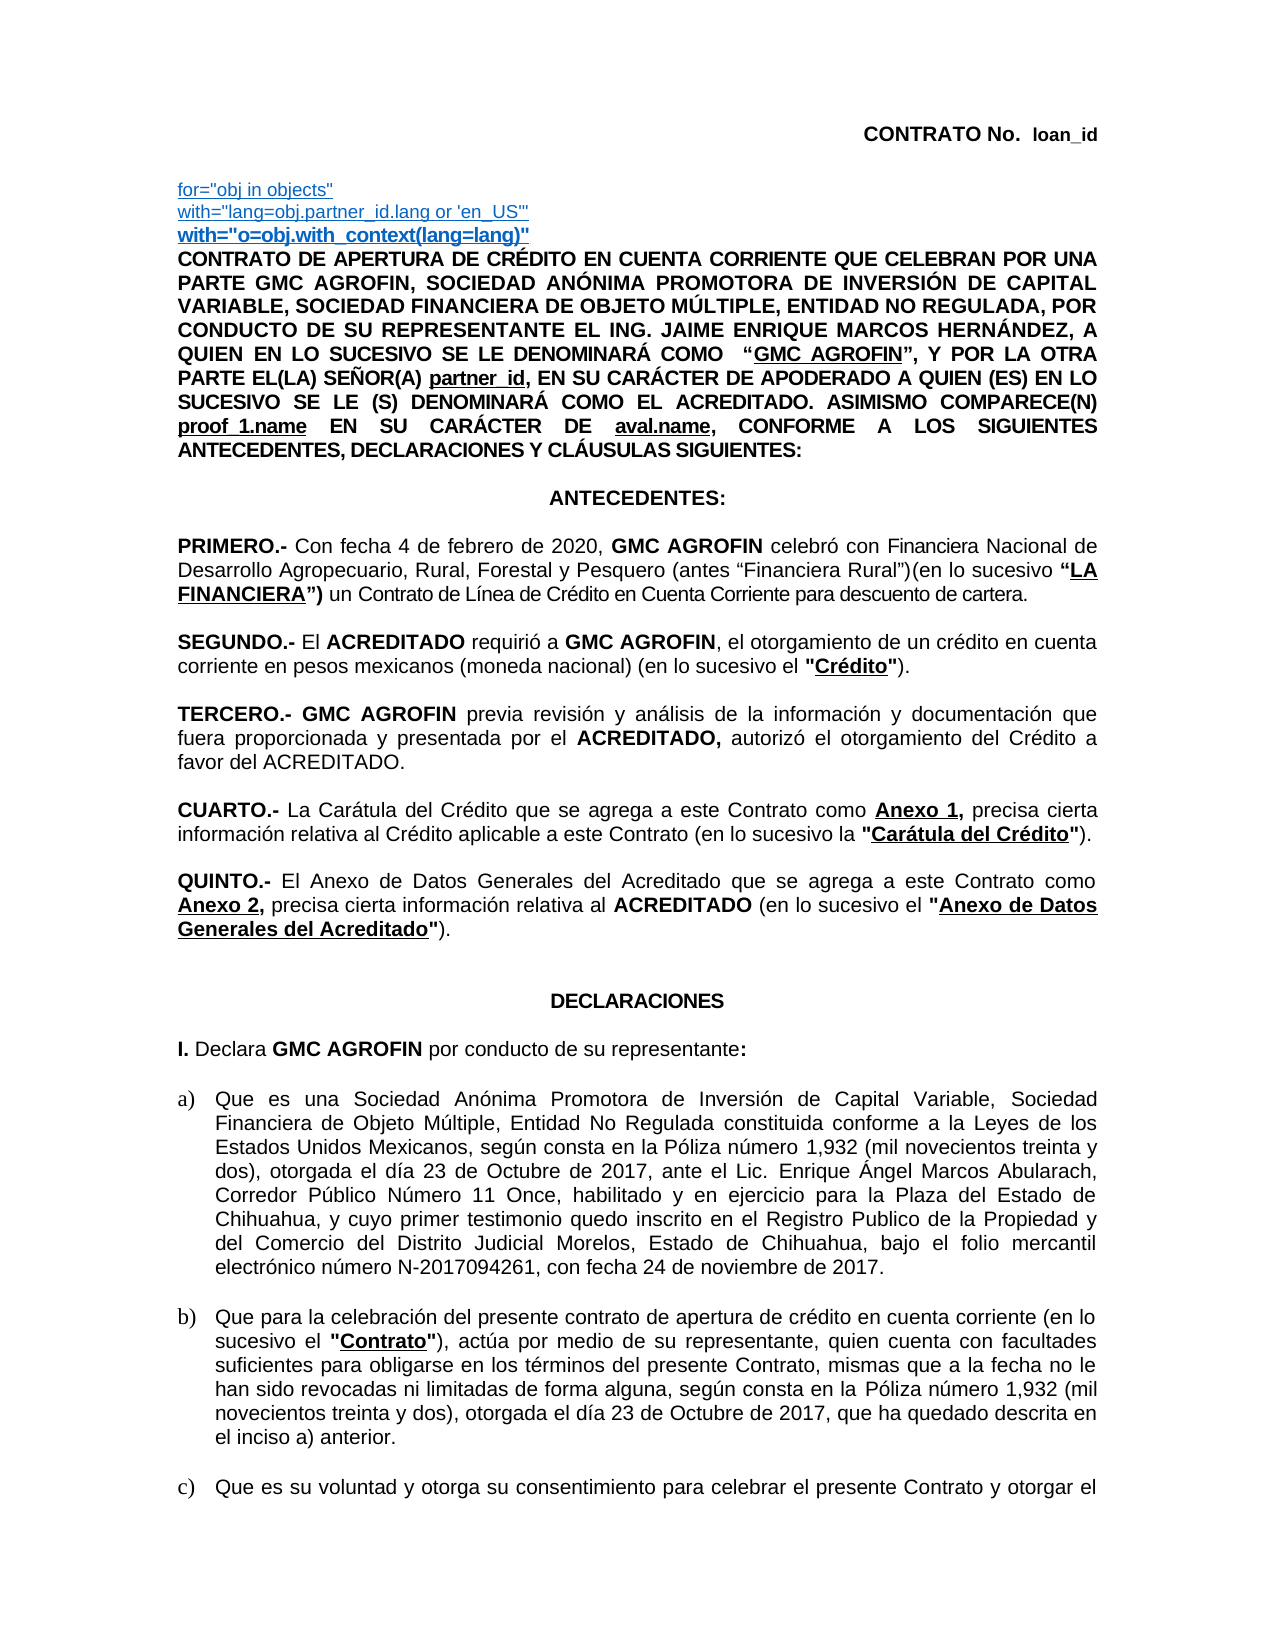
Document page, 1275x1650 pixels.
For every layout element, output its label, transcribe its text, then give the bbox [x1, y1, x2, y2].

text SEGUNDO.- El ACREDITADO requirió a GMC AGROFIN, el otorgamiento de un crédito en cuenta corriente en pesos mexicanos (moneda nacional) (en lo sucesivo el "Crédito"). [177, 630, 1098, 678]
list Que es una Sociedad Anónima Promotora de Inversión de Capital Variable, Sociedad Financiera de Objeto Múltiple, Entidad No Regulada constituida conforme a la Leyes de los Estados Unidos Mexicanos, según consta en la Póliza número 1,932 (mil novecientos treinta y dos), otorgada el día 23 de Octubre de 2017, ante el Lic. Enrique Ángel Marcos Abularach, Corredor Público Número 11 Once, habilitado y en ejercicio para la Plaza del Estado de Chihuahua, y cuyo primer testimonio quedo inscrito en el Registro Publico de la Propiedad y del Comercio del Distrito Judicial Morelos, Estado de Chihuahua, bajo el folio mercantil electrónico número N-2017094261, con fecha 24 de noviembre de 2017. [177, 1085, 1098, 1279]
text QUINTO.- El Anexo de Datos Generales del Acreditado que se agrega a este Contrato como Anexo 2, precisa cierta información relativa al ACREDITADO (en lo sucesivo el "Anexo de Datos Generales del Acreditado"). [177, 869, 1098, 941]
subtitle I. Declara GMC AGROFIN por conducto de su representante: [177, 1037, 1098, 1061]
text CUARTO.- La Carátula del Crédito que se agrega a este Contrato como Anexo 1, precisa cierta información relativa al Crédito aplicable a este Contrato (en lo sucesivo la "Carátula del Crédito"). [177, 797, 1098, 845]
list Que es su voluntad y otorga su consentimiento para celebrar el presente Contrato y otorgar el [177, 1473, 1098, 1499]
text with="o=obj.with_context(lang=lang)" [177, 222, 1098, 246]
text PRIMERO.- Con fecha 4 de febrero de 2020, GMC AGROFIN celebró con Financiera Nacional de Desarrollo Agropecuario, Rural, Forestal y Pesquero (antes “Financiera Rural”)(en lo sucesivo “LA FINANCIERA”) un Contrato de Línea de Crédito en Cuenta Corriente para descuento de cartera. [177, 534, 1098, 606]
text DECLARACIONES [177, 989, 1098, 1013]
list Que para la celebración del presente contrato de apertura de crédito en cuenta corriente (en lo sucesivo el "Contrato"), actúa por medio de su representante, quien cuenta con facultades suficientes para obligarse en los términos del presente Contrato, mismas que a la fecha no le han sido revocadas ni limitadas de forma alguna, según consta en la Póliza número 1,932 (mil novecientos treinta y dos), otorgada el día 23 de Octubre de 2017, que ha quedado descrita en el inciso a) anterior. [177, 1303, 1098, 1449]
text for="obj in objects" [177, 179, 1098, 201]
text TERCERO.- GMC AGROFIN previa revisión y análisis de la información y documentación que fuera proporcionada y presentada por el ACREDITADO, autorizó el otorgamiento del Crédito a favor del ACREDITADO. [177, 702, 1098, 773]
text ANTECEDENTES: [177, 486, 1098, 510]
text CONTRATO DE APERTURA DE CRÉDITO EN CUENTA CORRIENTE QUE CELEBRAN POR UNA PARTE GMC AGROFIN, SOCIEDAD ANÓNIMA PROMOTORA DE INVERSIÓN DE CAPITAL VARIABLE, SOCIEDAD FINANCIERA DE OBJETO MÚLTIPLE, ENTIDAD NO REGULADA, POR CONDUCTO DE SU REPRESENTANTE EL ING. JAIME ENRIQUE MARCOS HERNÁNDEZ, A QUIEN EN LO SUCESIVO SE LE DENOMINARÁ COMO “GMC AGROFIN”, Y POR LA OTRA PARTE EL(LA) SEÑOR(A) partner_id, EN SU CARÁCTER DE APODERADO A QUIEN (ES) EN LO SUCESIVO SE LE (S) DENOMINARÁ COMO EL ACREDITADO. ASIMISMO COMPARECE(N) proof_1.name EN SU CARÁCTER DE aval.name, CONFORME A LOS SIGUIENTES ANTECEDENTES, DECLARACIONES Y CLÁUSULAS SIGUIENTES: [177, 246, 1098, 462]
text with="lang=obj.partner_id.lang or 'en_US'" [177, 201, 1098, 222]
